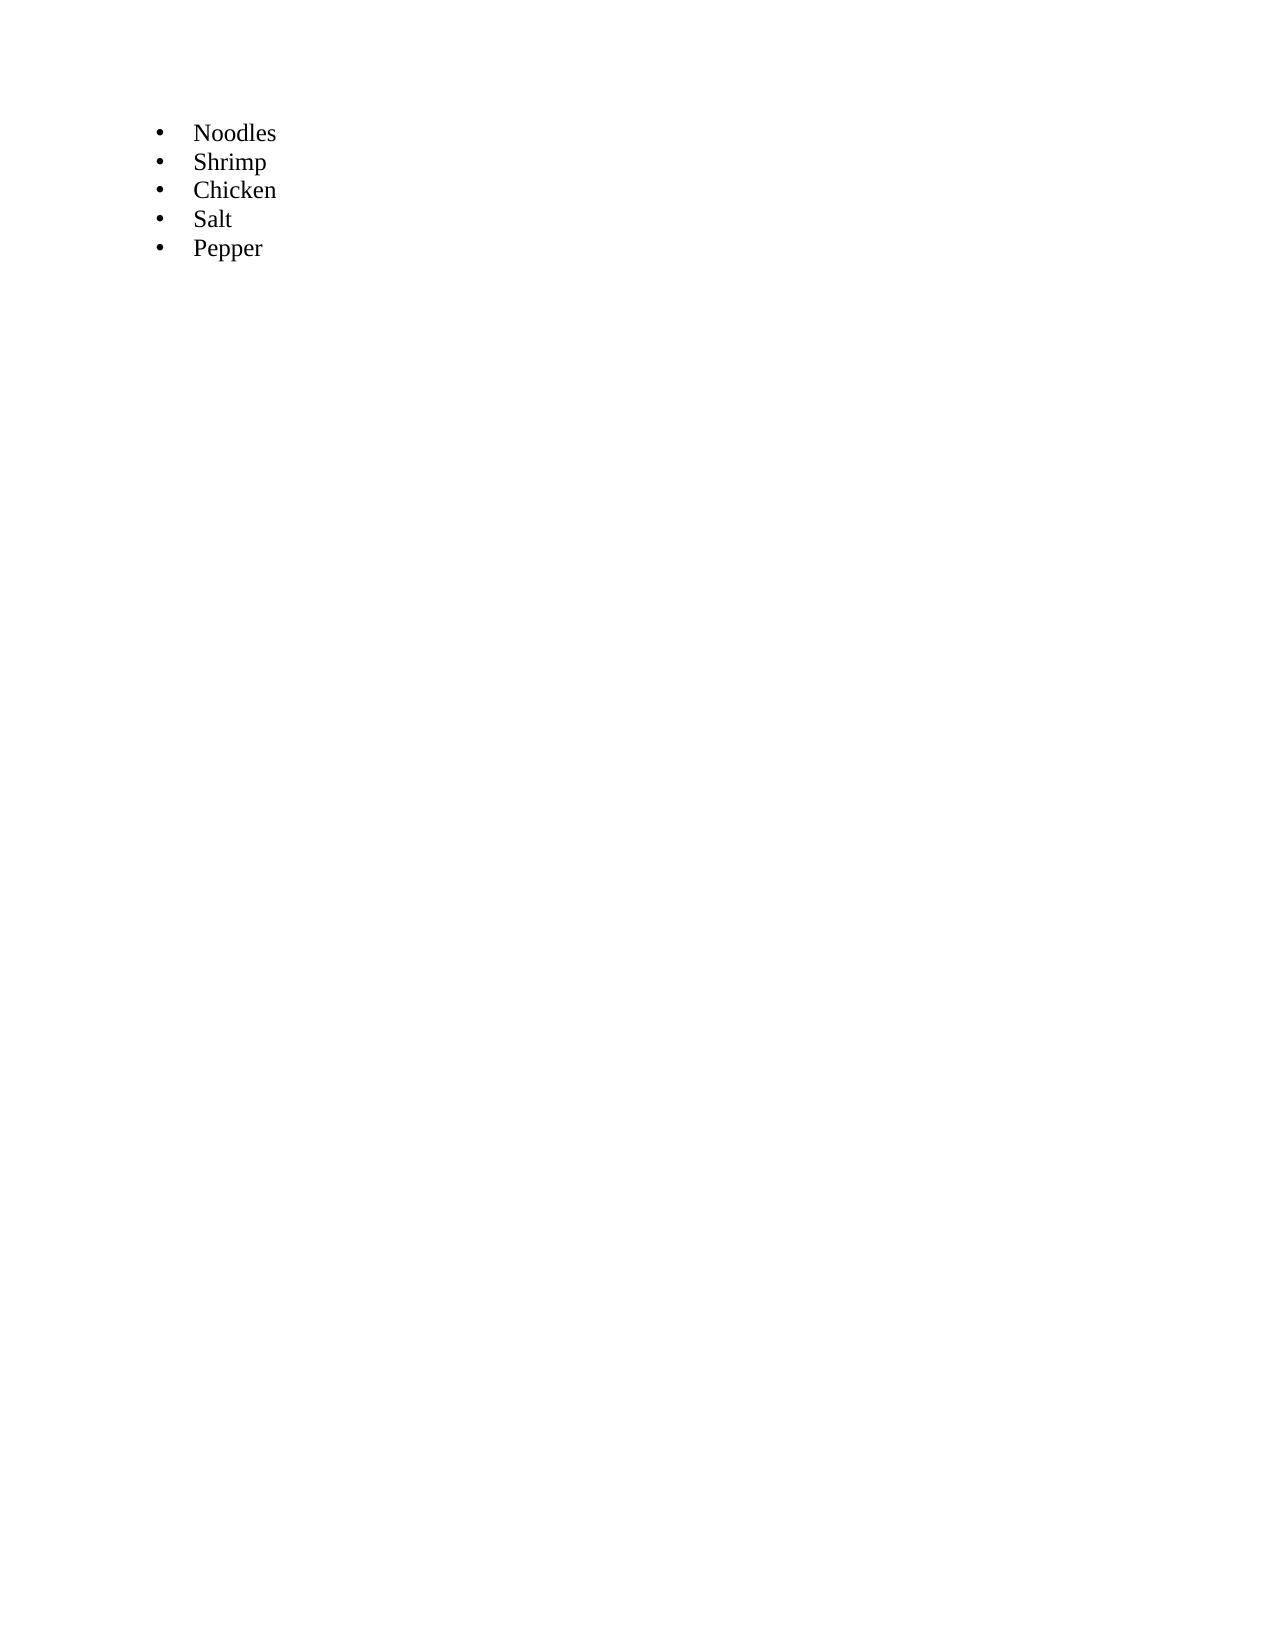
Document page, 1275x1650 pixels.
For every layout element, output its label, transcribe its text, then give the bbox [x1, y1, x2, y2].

list Chicken [156, 176, 1157, 204]
list Noodles [156, 118, 1157, 147]
list Salt [156, 204, 1157, 233]
list Shrimp [156, 147, 1157, 176]
list Pepper [156, 233, 1157, 262]
